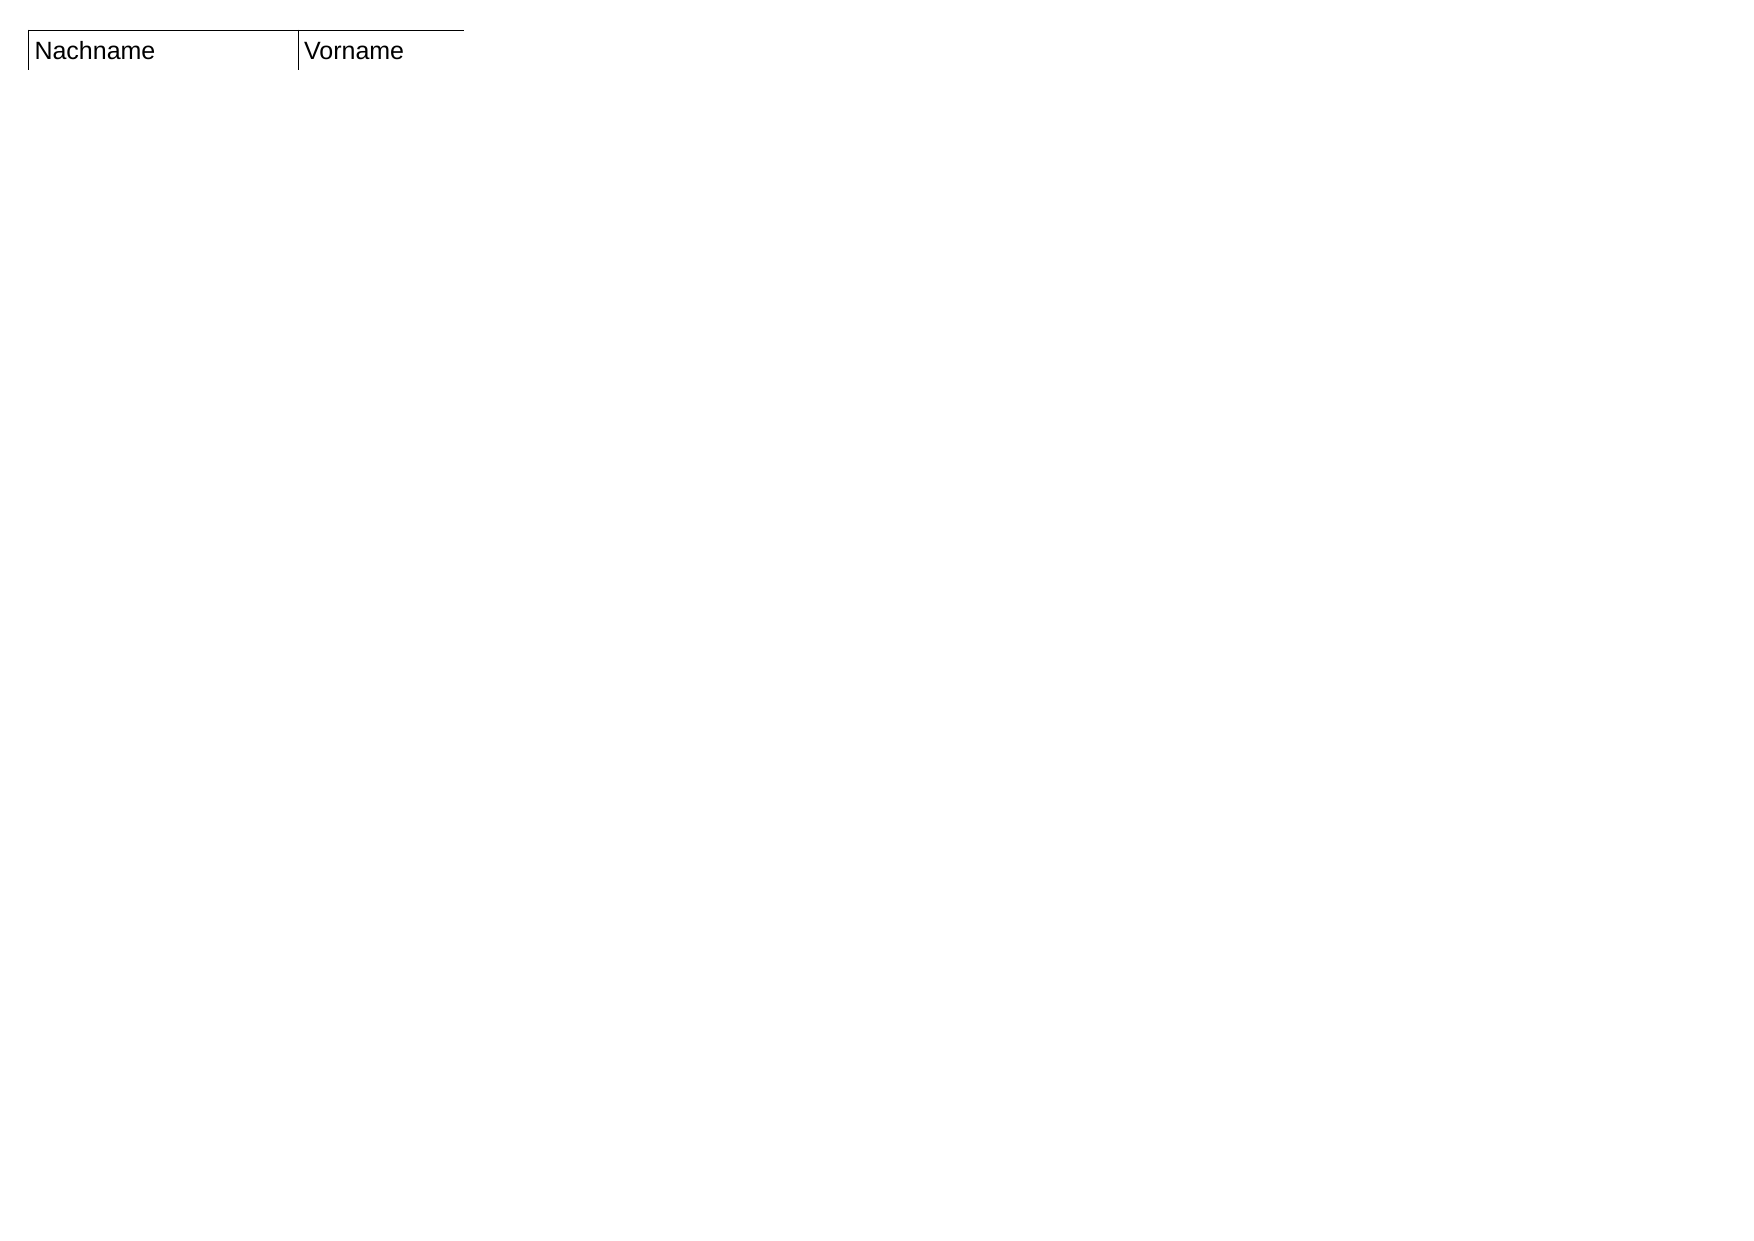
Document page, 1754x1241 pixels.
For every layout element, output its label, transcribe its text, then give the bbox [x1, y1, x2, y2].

table_header Nachname [29, 31, 298, 70]
table_header Vorname [299, 31, 463, 70]
